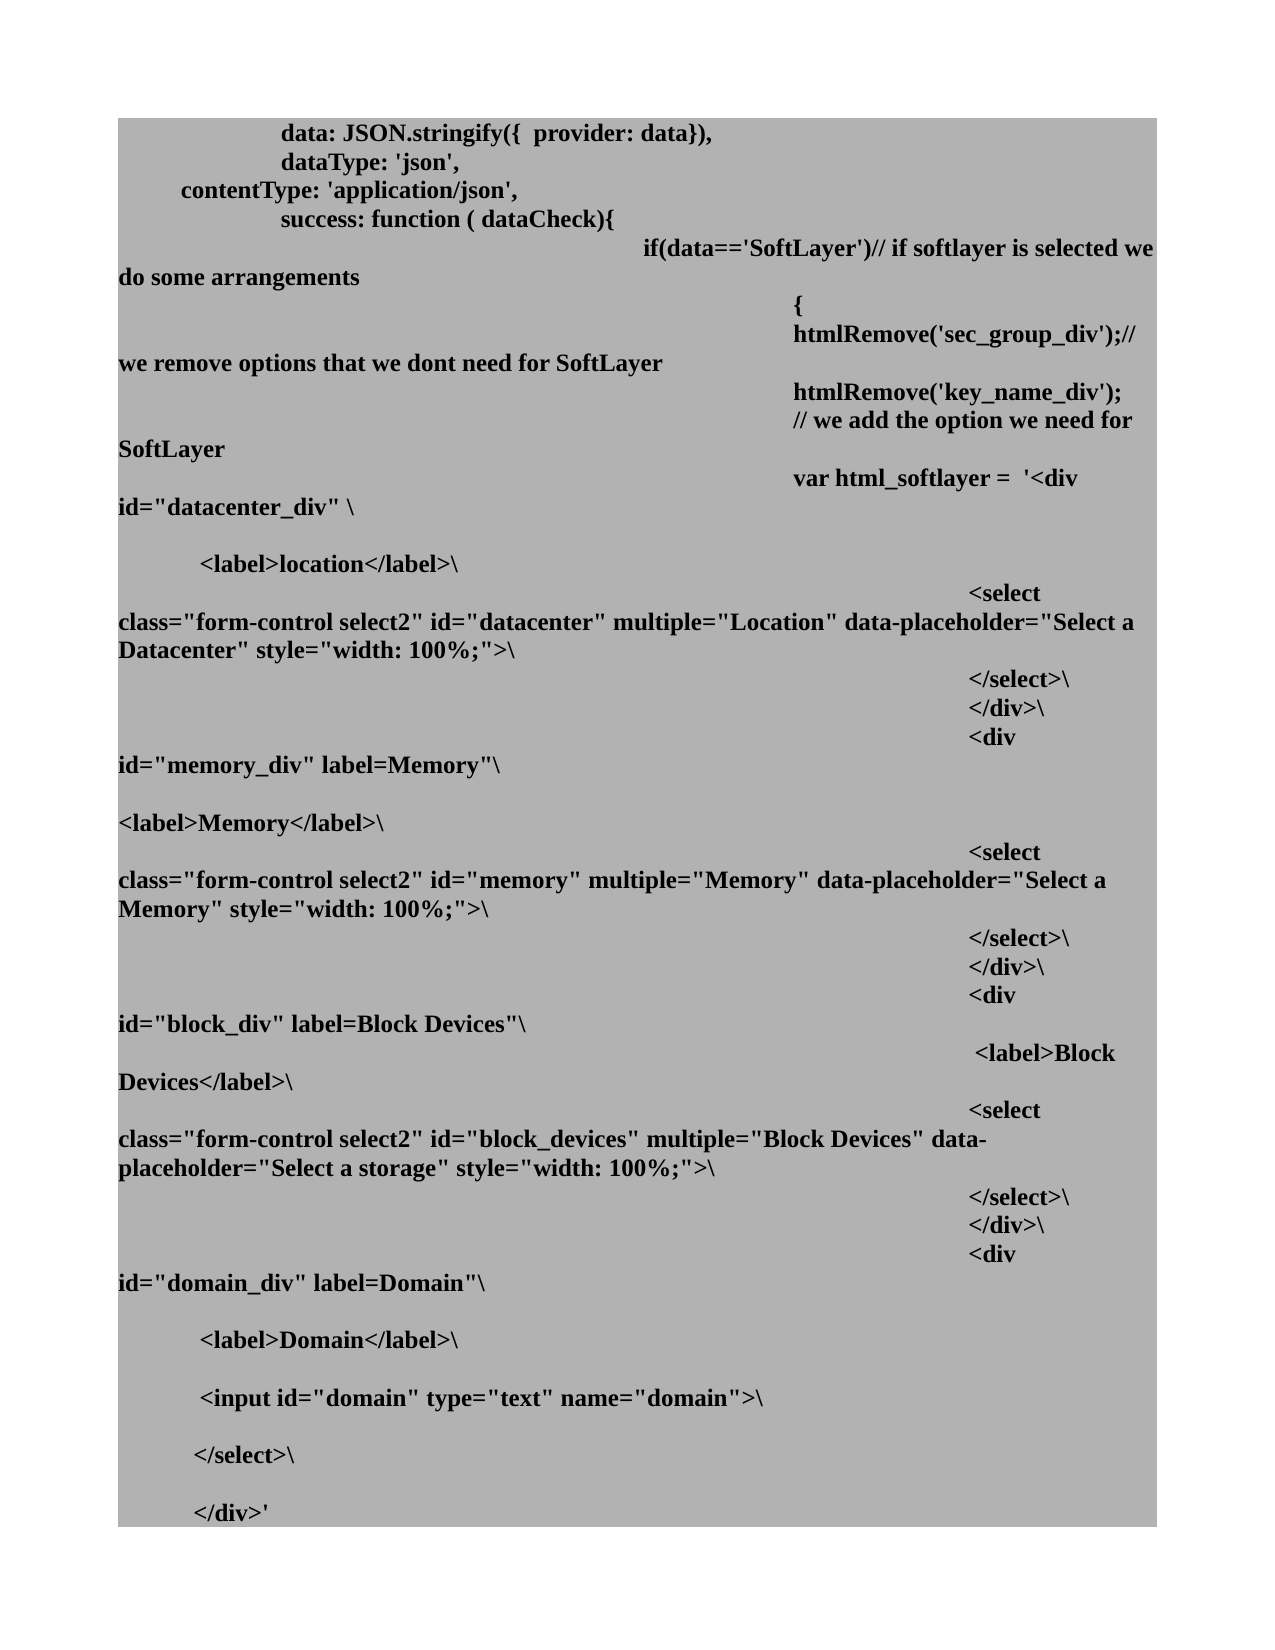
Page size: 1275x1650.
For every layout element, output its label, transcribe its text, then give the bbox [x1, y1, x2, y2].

text <input id="domain" type="text" name="domain">\ [118, 1354, 1157, 1412]
text <label>location</label>\ [118, 521, 1157, 578]
text <label>Block Devices</label>\ [118, 1038, 1157, 1096]
text </div>\ [118, 693, 1157, 722]
text success: function ( dataCheck){ [118, 204, 1157, 233]
text data: JSON.stringify({ provider: data}), [118, 118, 1157, 147]
text dataType: 'json', [118, 147, 1157, 176]
text </select>\ [118, 664, 1157, 693]
text <select class="form-control select2" id="block_devices" multiple="Block Devices" data-placeholder="Select a storage" style="width: 100%;">\ [118, 1096, 1157, 1182]
text var html_softlayer = '<div id="datacenter_div" \ [118, 463, 1157, 521]
text <div id="memory_div" label=Memory"\ [118, 722, 1157, 779]
text htmlRemove('key_name_div'); [118, 377, 1157, 406]
text // we add the option we need for SoftLayer [118, 406, 1157, 463]
text </div>\ [118, 1211, 1157, 1239]
text htmlRemove('sec_group_div');// we remove options that we dont need for SoftLayer [118, 319, 1157, 377]
text </div>' [118, 1469, 1157, 1527]
text { [118, 291, 1157, 319]
text </select>\ [118, 1182, 1157, 1211]
text </select>\ [118, 923, 1157, 952]
text <div id="domain_div" label=Domain"\ [118, 1239, 1157, 1297]
text </div>\ [118, 952, 1157, 981]
text </select>\ [118, 1412, 1157, 1469]
text <select class="form-control select2" id="datacenter" multiple="Location" data-placeholder="Select a Datacenter" style="width: 100%;">\ [118, 578, 1157, 664]
text <label>Memory</label>\ [118, 779, 1157, 837]
text if(data=='SoftLayer')// if softlayer is selected we do some arrangements [118, 233, 1157, 291]
text <select class="form-control select2" id="memory" multiple="Memory" data-placeholder="Select a Memory" style="width: 100%;">\ [118, 837, 1157, 923]
text <label>Domain</label>\ [118, 1297, 1157, 1354]
text <div id="block_div" label=Block Devices"\ [118, 981, 1157, 1038]
text contentType: 'application/json', [118, 176, 1157, 204]
